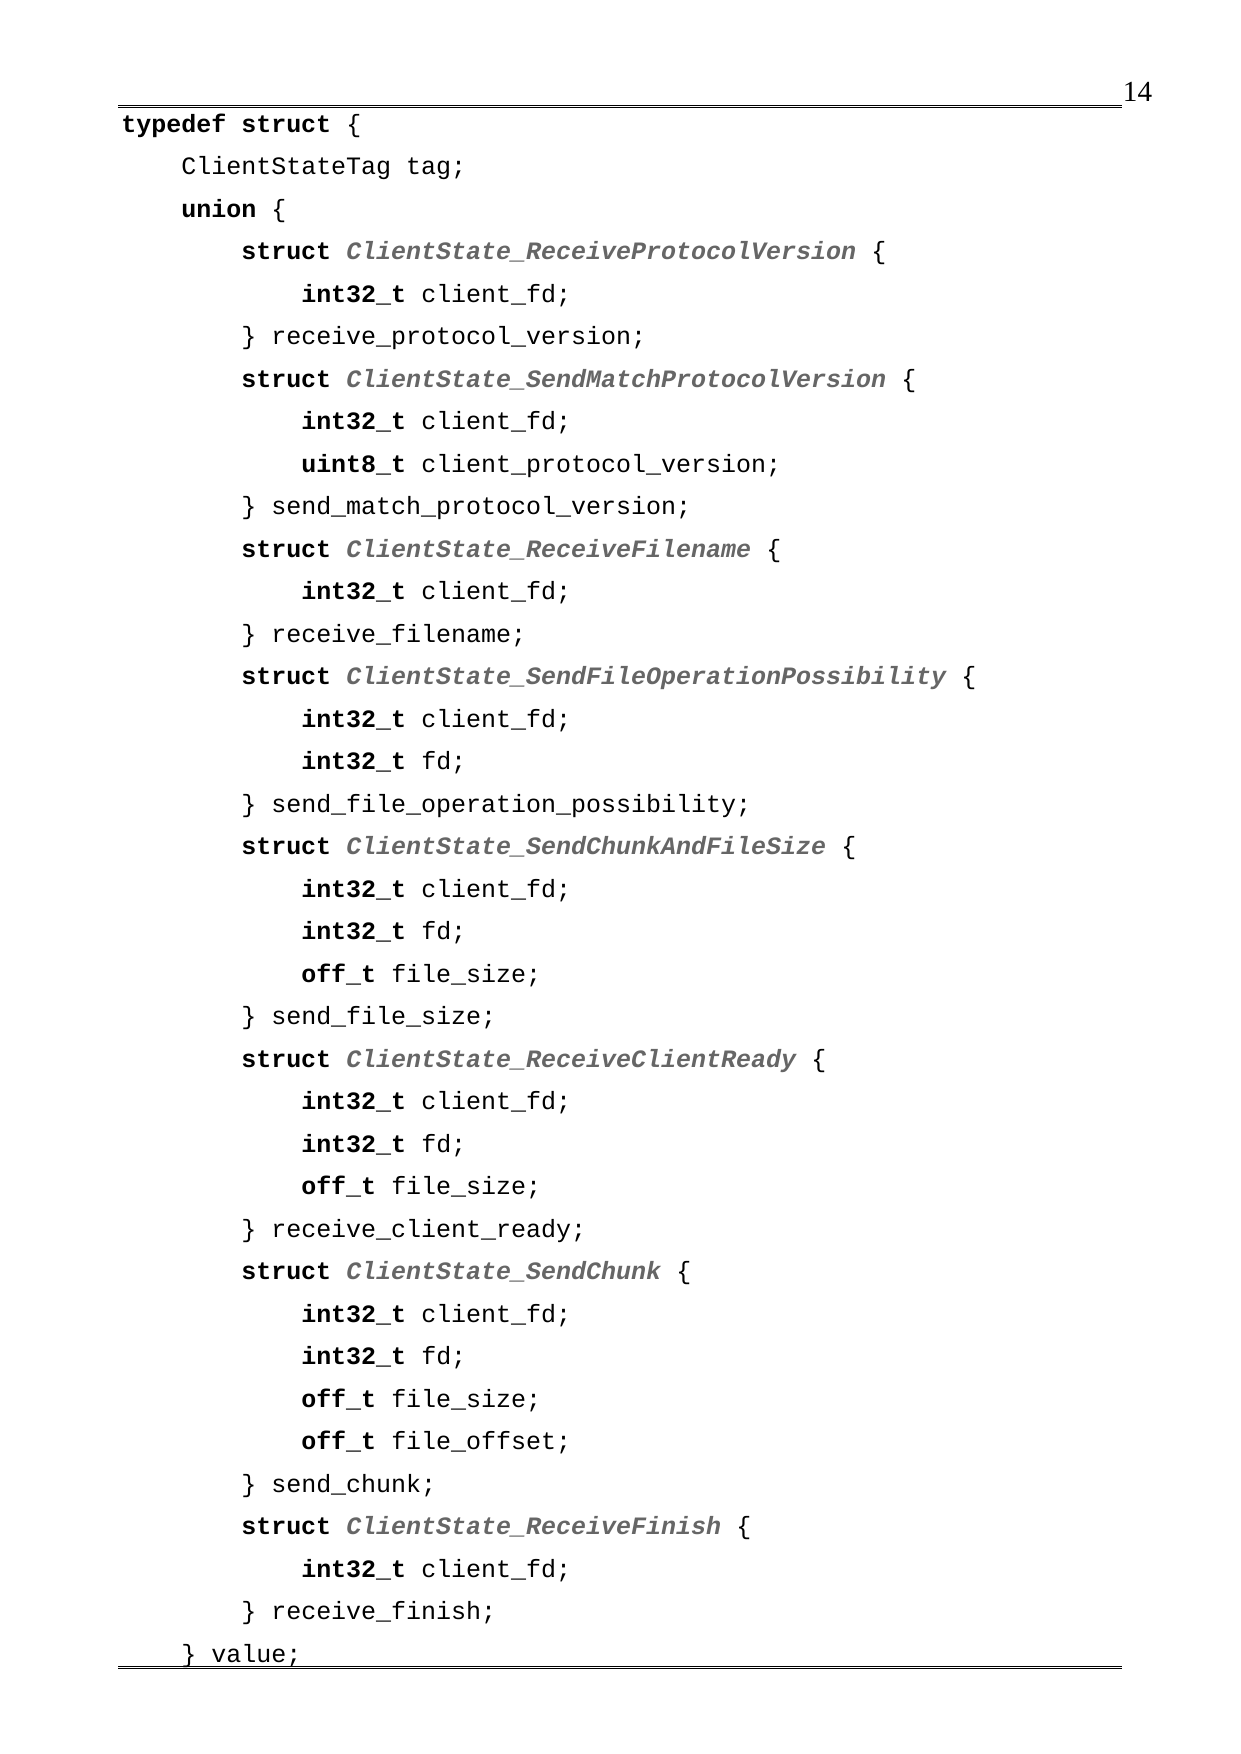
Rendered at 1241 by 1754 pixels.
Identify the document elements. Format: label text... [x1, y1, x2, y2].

text struct ClientState_ReceiveClientReady { [118, 1040, 1122, 1074]
text struct ClientState_SendChunkAndFileSize { [118, 828, 1122, 862]
text int32_t client_fd; [118, 1295, 1122, 1329]
text off_t file_size; [118, 1380, 1122, 1414]
text } send_match_protocol_version; [118, 488, 1122, 522]
text } send_file_size; [118, 998, 1122, 1032]
text } send_chunk; [118, 1465, 1122, 1499]
text struct ClientState_SendFileOperationPossibility { [118, 658, 1122, 692]
text int32_t client_fd; [118, 870, 1122, 904]
text struct ClientState_SendChunk { [118, 1253, 1122, 1287]
text ClientStateTag tag; [118, 148, 1122, 182]
text int32_t client_fd; [118, 403, 1122, 437]
text off_t file_size; [118, 1168, 1122, 1202]
text int32_t fd; [118, 1338, 1122, 1372]
text int32_t fd; [118, 1125, 1122, 1159]
text typedef struct { [118, 108, 1122, 139]
text int32_t fd; [118, 913, 1122, 947]
text off_t file_offset; [118, 1423, 1122, 1457]
text } value; [118, 1635, 1122, 1666]
text int32_t client_fd; [118, 1083, 1122, 1117]
text uint8_t client_protocol_version; [118, 445, 1122, 479]
text int32_t fd; [118, 743, 1122, 777]
text } receive_filename; [118, 615, 1122, 649]
text struct ClientState_ReceiveProtocolVersion { [118, 233, 1122, 267]
text } receive_protocol_version; [118, 318, 1122, 352]
text struct ClientState_ReceiveFinish { [118, 1508, 1122, 1542]
text union { [118, 190, 1122, 224]
text } receive_client_ready; [118, 1210, 1122, 1244]
text int32_t client_fd; [118, 1550, 1122, 1584]
text struct ClientState_ReceiveFilename { [118, 530, 1122, 564]
text } send_file_operation_possibility; [118, 785, 1122, 819]
text off_t file_size; [118, 955, 1122, 989]
text int32_t client_fd; [118, 700, 1122, 734]
text int32_t client_fd; [118, 275, 1122, 309]
text } receive_finish; [118, 1593, 1122, 1627]
text struct ClientState_SendMatchProtocolVersion { [118, 360, 1122, 394]
text int32_t client_fd; [118, 573, 1122, 607]
